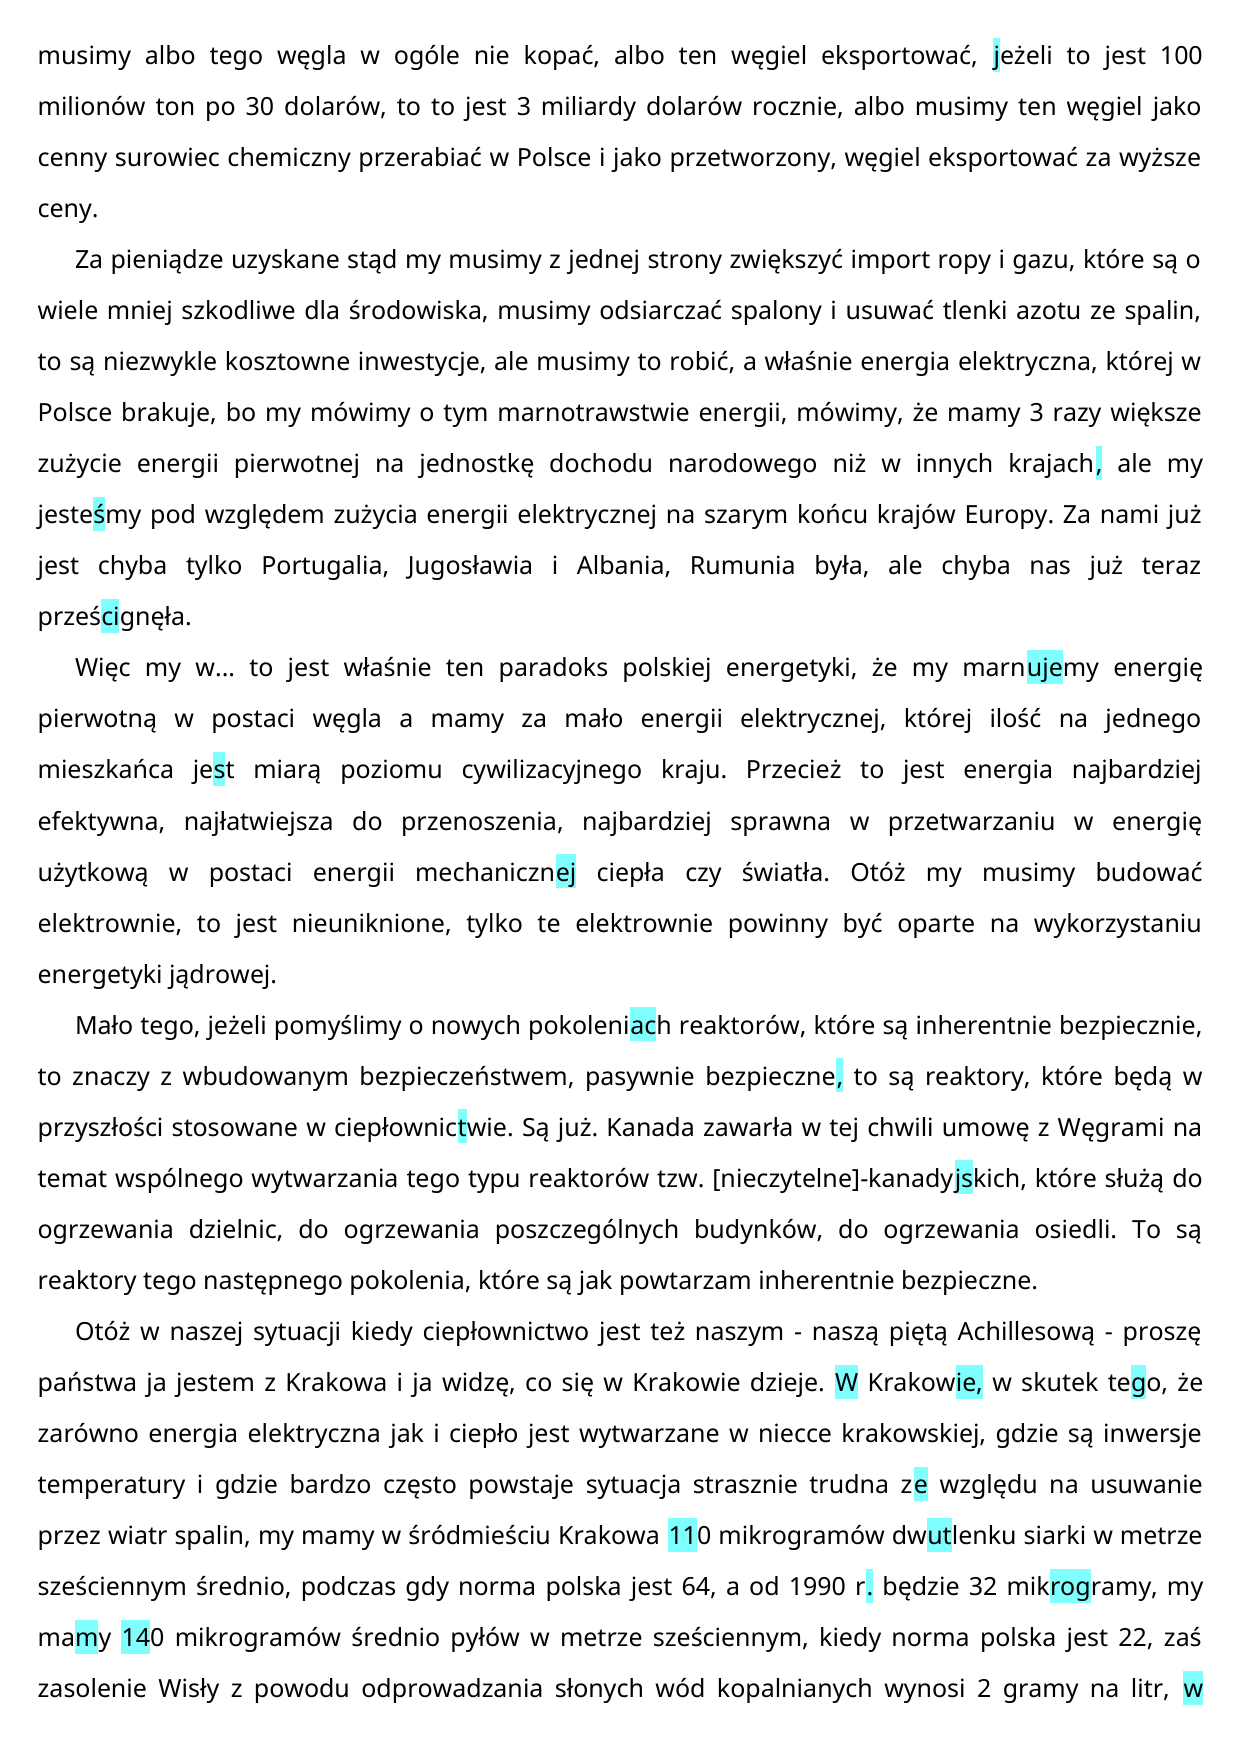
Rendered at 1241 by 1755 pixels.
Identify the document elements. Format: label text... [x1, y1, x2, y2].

text Otóż w naszej sytuacji kiedy ciepłownictwo jest też naszym - naszą piętą Achillesową - proszę państwa ja jestem z Krakowa i ja widzę, co się w Krakowie dzieje. W Krakowie, w skutek tego, że zarówno energia elektryczna jak i ciepło jest wytwarzane w niecce krakowskiej, gdzie są inwersje temperatury i gdzie bardzo często powstaje sytuacja strasznie trudna ze względu na usuwanie przez wiatr spalin, my mamy w śródmieściu Krakowa 110 mikrogramów dwutlenku siarki w metrze sześciennym średnio, podczas gdy norma polska jest 64, a od 1990 r. będzie 32 mikrogramy, my mamy 140 mikrogramów średnio pyłów w metrze sześciennym, kiedy norma polska jest 22, zaś zasolenie Wisły z powodu odprowadzania słonych wód kopalnianych wynosi 2 gramy na litr, w [37, 1313, 1203, 1705]
text musimy albo tego węgla w ogóle nie kopać, albo ten węgiel eksportować, jeżeli to jest 100 milionów ton po 30 dolarów, to to jest 3 miliardy dolarów rocznie, albo musimy ten węgiel jako cenny surowiec chemiczny przerabiać w Polsce i jako przetworzony, węgiel eksportować za wyższe ceny. [37, 37, 1203, 225]
text Mało tego, jeżeli pomyślimy o nowych pokoleniach reaktorów, które są inherentnie bezpiecznie, to znaczy z wbudowanym bezpieczeństwem, pasywnie bezpieczne, to są reaktory, które będą w przyszłości stosowane w ciepłownictwie. Są już. Kanada zawarła w tej chwili umowę z Węgrami na temat wspólnego wytwarzania tego typu reaktorów tzw. [nieczytelne]-kanadyjskich, które służą do ogrzewania dzielnic, do ogrzewania poszczególnych budynków, do ogrzewania osiedli. To są reaktory tego następnego pokolenia, które są jak powtarzam inherentnie bezpieczne. [37, 1007, 1203, 1297]
text Za pieniądze uzyskane stąd my musimy z jednej strony zwiększyć import ropy i gazu, które są o wiele mniej szkodliwe dla środowiska, musimy odsiarczać spalony i usuwać tlenki azotu ze spalin, to są niezwykle kosztowne inwestycje, ale musimy to robić, a właśnie energia elektryczna, której w Polsce brakuje, bo my mówimy o tym marnotrawstwie energii, mówimy, że mamy 3 razy większe zużycie energii pierwotnej na jednostkę dochodu narodowego niż w innych krajach, ale my jesteśmy pod względem zużycia energii elektrycznej na szarym końcu krajów Europy. Za nami już jest chyba tylko Portugalia, Jugosławia i Albania, Rumunia była, ale chyba nas już teraz prześcignęła. [37, 242, 1203, 633]
text Więc my w... to jest właśnie ten paradoks polskiej energetyki, że my marnujemy energię pierwotną w postaci węgla a mamy za mało energii elektrycznej, której ilość na jednego mieszkańca jest miarą poziomu cywilizacyjnego kraju. Przecież to jest energia najbardziej efektywna, najłatwiejsza do przenoszenia, najbardziej sprawna w przetwarzaniu w energię użytkową w postaci energii mechanicznej ciepła czy światła. Otóż my musimy budować elektrownie, to jest nieuniknione, tylko te elektrownie powinny być oparte na wykorzystaniu energetyki jądrowej. [37, 650, 1203, 990]
